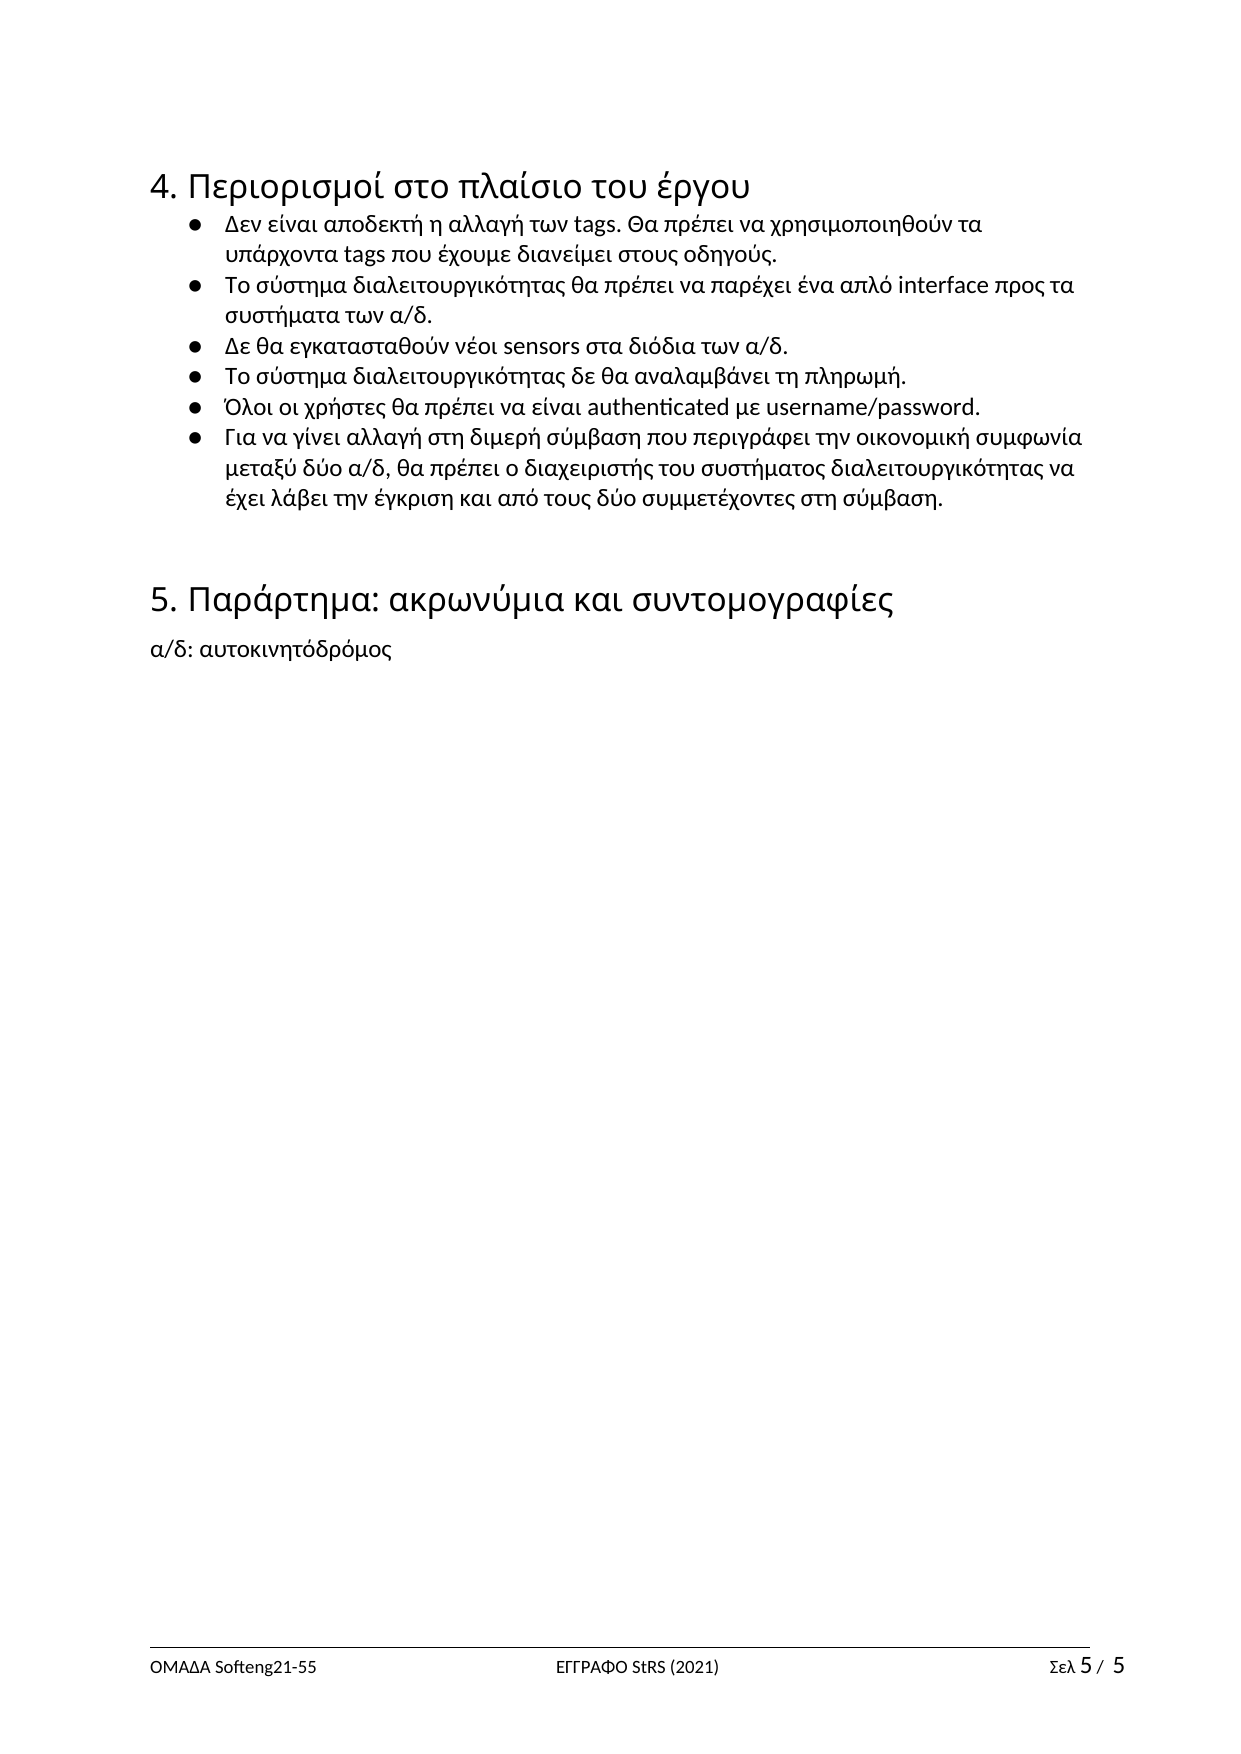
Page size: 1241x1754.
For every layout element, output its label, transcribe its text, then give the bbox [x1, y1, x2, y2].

list Όλοι οι χρήστες θα πρέπει να είναι authenticated με username/password. [187, 391, 1090, 422]
subtitle Περιορισμοί στο πλαίσιο του έργου [150, 162, 1090, 208]
list Το σύστημα διαλειτουργικότητας δε θα αναλαμβάνει τη πληρωμή. [187, 361, 1090, 391]
text α/δ: αυτοκινητόδρόμος [150, 633, 1090, 664]
list Δεν είναι αποδεκτή η αλλαγή των tags. Θα πρέπει να χρησιμοποιηθούν τα υπάρχοντα tags που έχουμε διανείμει στους οδηγούς. [187, 208, 1090, 269]
list Το σύστημα διαλειτουργικότητας θα πρέπει να παρέχει ένα απλό interface προς τα συστήματα των α/δ. [187, 269, 1090, 330]
list Για να γίνει αλλαγή στη διμερή σύμβαση που περιγράφει την οικονομική συμφωνία μεταξύ δύο α/δ, θα πρέπει ο διαχειριστής του συστήματος διαλειτουργικότητας να έχει λάβει την έγκριση και από τους δύο συμμετέχοντες στη σύμβαση. [187, 422, 1090, 513]
subtitle Παράρτημα: ακρωνύμια και συντομογραφίες [150, 576, 1090, 621]
list Δε θα εγκατασταθούν νέοι sensors στα διόδια των α/δ. [187, 330, 1090, 361]
